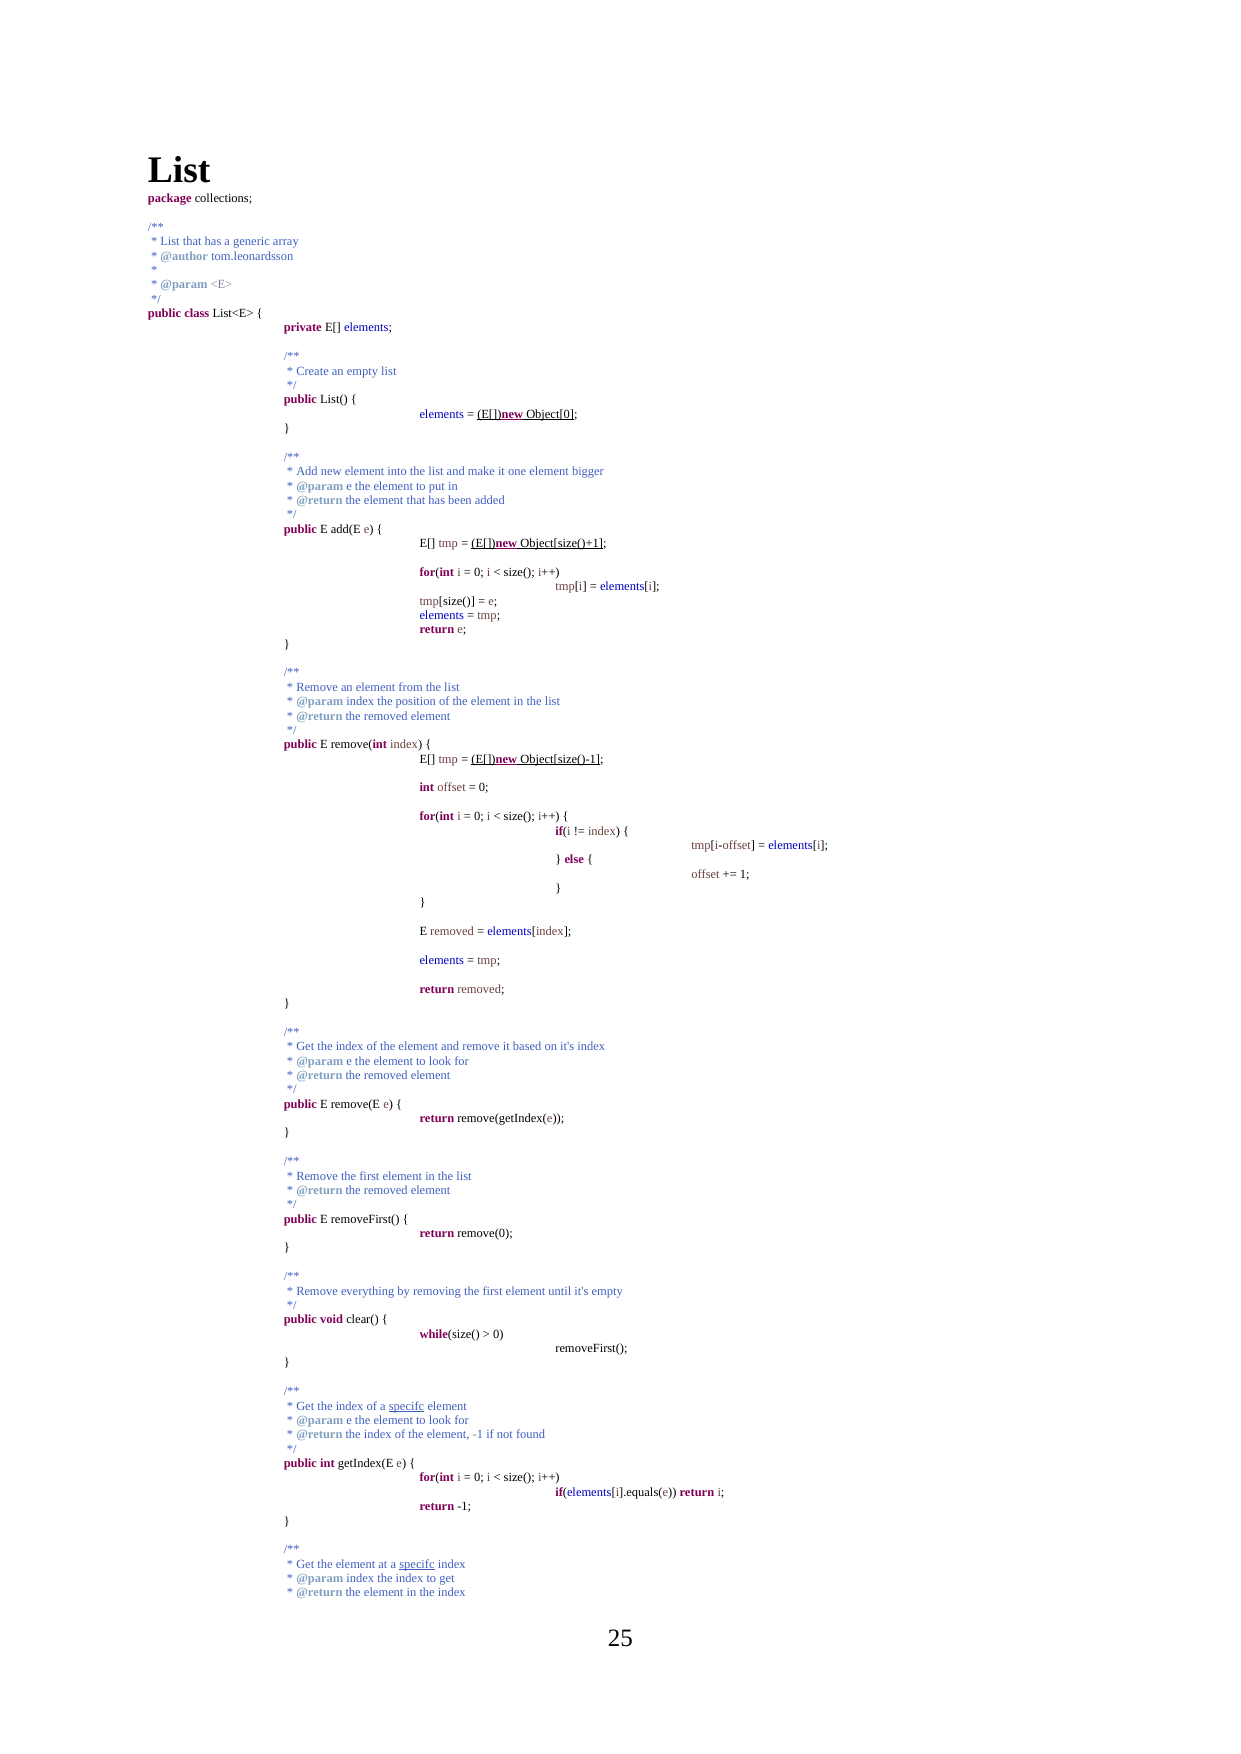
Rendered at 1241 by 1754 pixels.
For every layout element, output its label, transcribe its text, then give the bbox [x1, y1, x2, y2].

text } [148, 421, 1093, 435]
text } [148, 1355, 1093, 1369]
text for(int i = 0; i < size(); i++) [148, 564, 1093, 579]
text return removed; [148, 981, 1093, 996]
text * @return the element that has been added [148, 493, 1093, 507]
text */ [148, 1197, 1093, 1211]
text for(int i = 0; i < size(); i++) [148, 1470, 1093, 1484]
text * @author tom.leonardsson [148, 248, 1093, 263]
text * @param e the element to look for [148, 1413, 1093, 1427]
text /** [148, 1269, 1093, 1283]
text public int getIndex(E e) { [148, 1456, 1093, 1470]
text E[] tmp = (E[])new Object[size()+1]; [148, 536, 1093, 550]
text /** [148, 1154, 1093, 1168]
text /** [148, 349, 1093, 363]
text * Get the index of the element and remove it based on it's index [148, 1039, 1093, 1053]
text * @param e the element to look for [148, 1053, 1093, 1068]
text offset += 1; [148, 866, 1093, 881]
text */ [148, 1298, 1093, 1312]
text * @return the removed element [148, 708, 1093, 723]
text private E[] elements; [148, 320, 1093, 334]
text elements = tmp; [148, 608, 1093, 622]
text tmp[i] = elements[i]; [148, 579, 1093, 593]
text */ [148, 378, 1093, 392]
text * @return the index of the element, -1 if not found [148, 1427, 1093, 1441]
text /** [148, 665, 1093, 679]
text * Remove everything by removing the first element until it's empty [148, 1283, 1093, 1298]
text } else { [148, 852, 1093, 866]
text * Add new element into the list and make it one element bigger [148, 464, 1093, 478]
text elements = tmp; [148, 953, 1093, 967]
text public E remove(int index) { [148, 737, 1093, 751]
text } [148, 996, 1093, 1010]
text while(size() > 0) [148, 1326, 1093, 1341]
text /** [148, 1542, 1093, 1556]
text /** [148, 1024, 1093, 1039]
text */ [148, 1441, 1093, 1456]
text * Remove the first element in the list [148, 1168, 1093, 1183]
text package collections; [148, 191, 1093, 205]
text */ [148, 507, 1093, 521]
text int offset = 0; [148, 780, 1093, 794]
text * Remove an element from the list [148, 679, 1093, 694]
text * @return the removed element [148, 1183, 1093, 1197]
text } [148, 895, 1093, 909]
text * @param index the position of the element in the list [148, 694, 1093, 708]
text return remove(0); [148, 1226, 1093, 1240]
text E removed = elements[index]; [148, 924, 1093, 938]
text /** [148, 449, 1093, 464]
text * @return the element in the index [148, 1585, 1093, 1599]
text return -1; [148, 1499, 1093, 1513]
text * Get the index of a specifc element [148, 1398, 1093, 1413]
text */ [148, 723, 1093, 737]
text } [148, 1513, 1093, 1528]
text public E removeFirst() { [148, 1211, 1093, 1226]
text public E remove(E e) { [148, 1096, 1093, 1111]
text if(i != index) { [148, 823, 1093, 838]
text removeFirst(); [148, 1341, 1093, 1355]
text public E add(E e) { [148, 521, 1093, 536]
text for(int i = 0; i < size(); i++) { [148, 809, 1093, 823]
text List [148, 148, 1093, 191]
text /** [148, 1384, 1093, 1398]
text * Create an empty list [148, 363, 1093, 378]
text } [148, 881, 1093, 895]
text public void clear() { [148, 1312, 1093, 1326]
text * @param <E> [148, 277, 1093, 291]
text E[] tmp = (E[])new Object[size()-1]; [148, 751, 1093, 766]
text */ [148, 291, 1093, 306]
text tmp[size()] = e; [148, 593, 1093, 608]
text */ [148, 1082, 1093, 1096]
text } [148, 636, 1093, 651]
text return e; [148, 622, 1093, 636]
text elements = (E[])new Object[0]; [148, 406, 1093, 421]
text * @param index the index to get [148, 1571, 1093, 1585]
text return remove(getIndex(e)); [148, 1111, 1093, 1125]
text public List() { [148, 392, 1093, 406]
text * @return the removed element [148, 1068, 1093, 1082]
text } [148, 1125, 1093, 1139]
text * List that has a generic array [148, 234, 1093, 248]
text * [148, 263, 1093, 277]
text /** [148, 219, 1093, 234]
text * Get the element at a specifc index [148, 1556, 1093, 1571]
text * @param e the element to put in [148, 478, 1093, 493]
text } [148, 1240, 1093, 1254]
text public class List<E> { [148, 306, 1093, 320]
text tmp[i-offset] = elements[i]; [148, 838, 1093, 852]
text if(elements[i].equals(e)) return i; [148, 1484, 1093, 1499]
